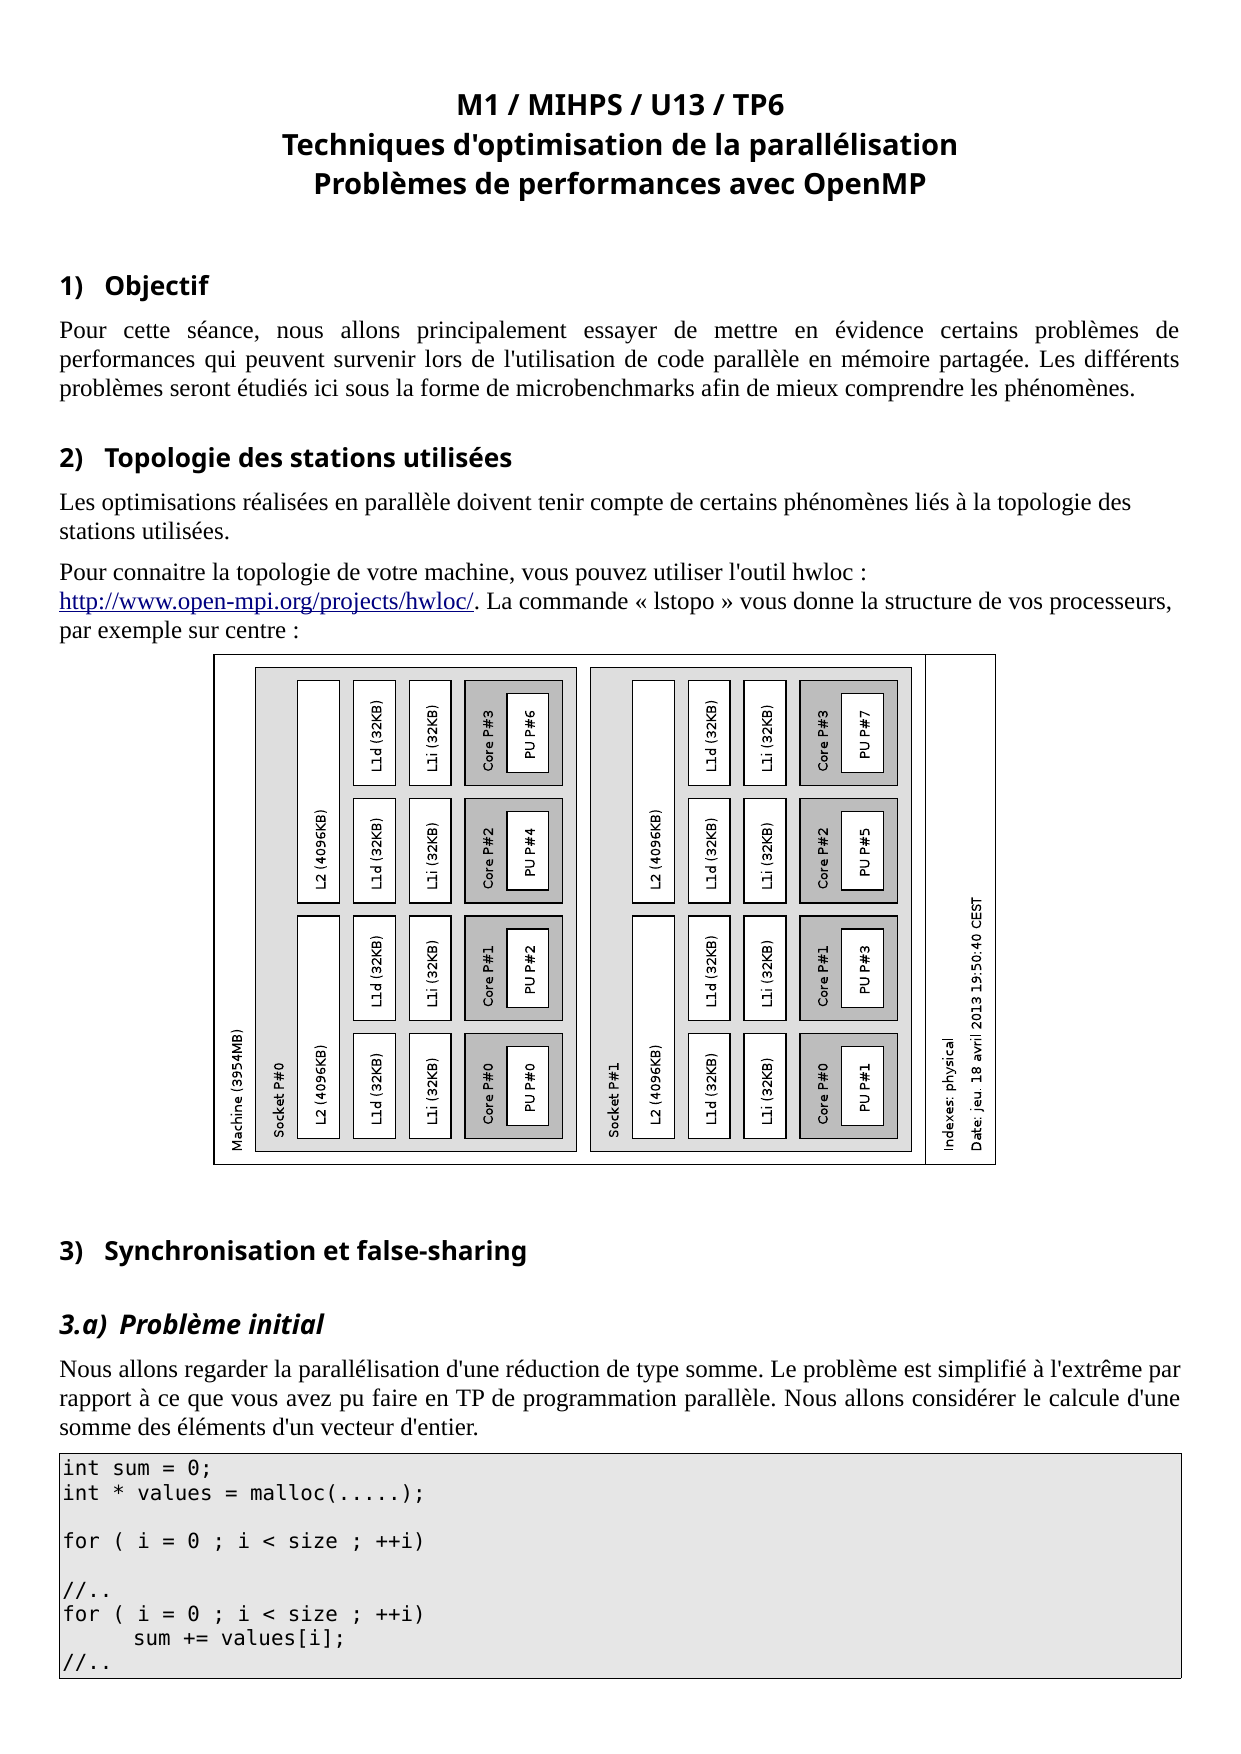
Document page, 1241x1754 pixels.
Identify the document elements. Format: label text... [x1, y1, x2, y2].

subtitle Problème initial [59, 1305, 1181, 1342]
text //.. [60, 1574, 1181, 1599]
text sum += values[i]; [60, 1623, 1181, 1647]
text Les optimisations réalisées en parallèle doivent tenir compte de certains phénomènes liés à la topologie des stations utilisées. [59, 487, 1181, 545]
text //.. [60, 1647, 1181, 1678]
text Pour connaitre la topologie de votre machine, vous pouvez utiliser l'outil hwloc : http://www.open-mpi.org/projects/hwloc/. La commande « lstopo » vous donne la structure de vos processeurs, par exemple sur centre : [59, 557, 1181, 643]
text int * values = malloc(.....); [60, 1477, 1181, 1502]
subtitle Topologie des stations utilisées [59, 439, 1181, 475]
subtitle M1 / MIHPS / U13 / TP6 Techniques d'optimisation de la parallélisation Problèmes de performances avec OpenMP [59, 84, 1181, 203]
text Pour cette séance, nous allons principalement essayer de mettre en évidence certains problèmes de performances qui peuvent survenir lors de l'utilisation de code parallèle en mémoire partagée. Les différents problèmes seront étudiés ici sous la forme de microbenchmarks afin de mieux comprendre les phénomènes. [59, 315, 1181, 401]
text for ( i = 0 ; i < size ; ++i) [60, 1526, 1181, 1550]
subtitle Synchronisation et false-sharing [59, 1232, 1181, 1268]
text int sum = 0; [60, 1454, 1181, 1477]
subtitle Objectif [59, 267, 1181, 303]
text for ( i = 0 ; i < size ; ++i) [60, 1599, 1181, 1623]
text Nous allons regarder la parallélisation d'une réduction de type somme. Le problème est simplifié à l'extrême par rapport à ce que vous avez pu faire en TP de programmation parallèle. Nous allons considérer le calcule d'une somme des éléments d'un vecteur d'entier. [59, 1354, 1181, 1441]
